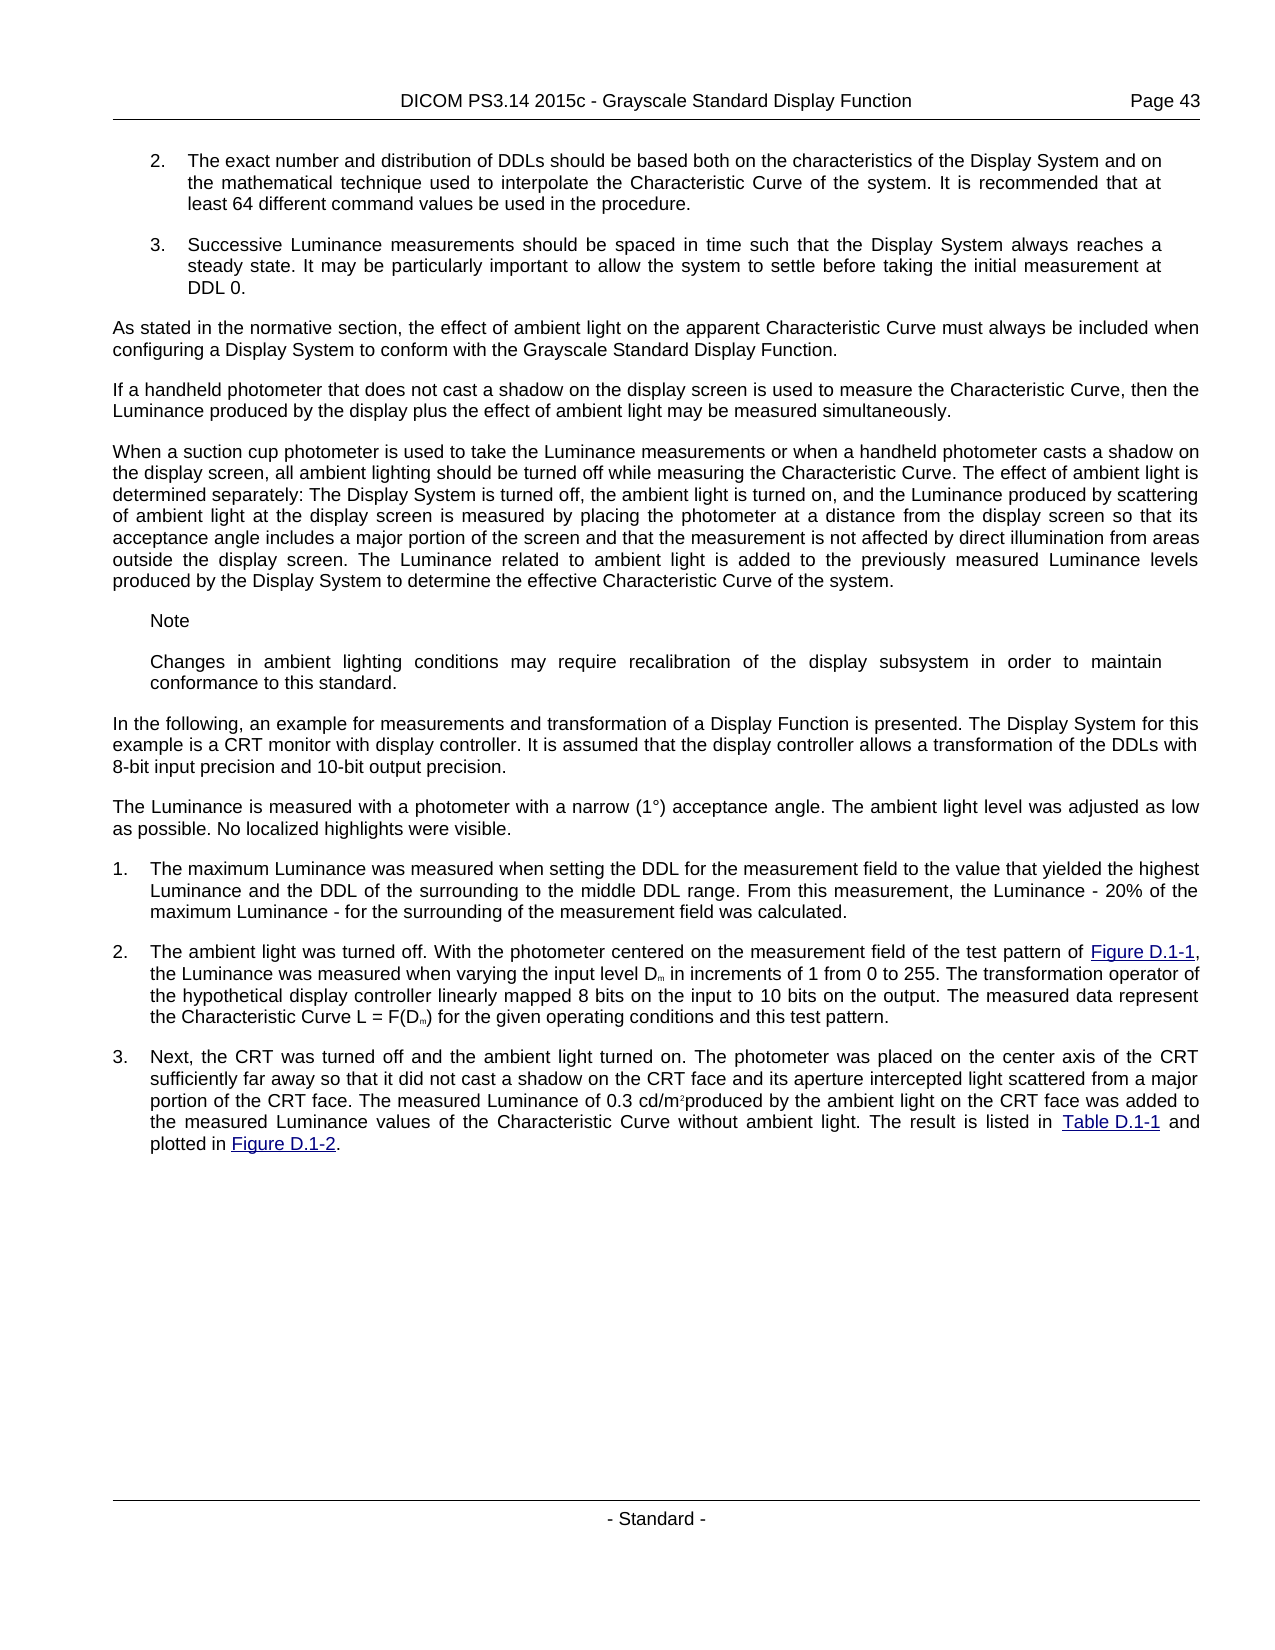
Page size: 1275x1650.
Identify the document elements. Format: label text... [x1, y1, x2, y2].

text In the following, an example for measurements and transformation of a Display Function is presented. The Display System for this example is a CRT monitor with display controller. It is assumed that the display controller allows a transformation of the DDLs with 8-bit input precision and 10-bit output precision. [112, 712, 1200, 777]
text Changes in ambient lighting conditions may require recalibration of the display subsystem in order to maintain conformance to this standard. [150, 651, 1162, 694]
list The exact number and distribution of DDLs should be based both on the characteristics of the Display System and on the mathematical technique used to interpolate the Characteristic Curve of the system. It is recommended that at least 64 different command values be used in the procedure. [150, 150, 1162, 215]
text Note [150, 610, 1162, 632]
list Next, the CRT was turned off and the ambient light turned on. The photometer was placed on the center axis of the CRT sufficiently far away so that it did not cast a shadow on the CRT face and its aperture intercepted light scattered from a major portion of the CRT face. The measured Luminance of 0.3 cd/m2produced by the ambient light on the CRT face was added to the measured Luminance values of the Characteristic Curve without ambient light. The result is listed in Table D.1-1 and plotted in Figure D.1-2. [112, 1046, 1200, 1154]
text The Luminance is measured with a photometer with a narrow (1°) acceptance angle. The ambient light level was adjusted as low as possible. No localized highlights were visible. [112, 796, 1200, 839]
text If a handheld photometer that does not cast a shadow on the display screen is used to measure the Characteristic Curve, then the Luminance produced by the display plus the effect of ambient light may be measured simultaneously. [112, 379, 1200, 422]
text When a suction cup photometer is used to take the Luminance measurements or when a handheld photometer casts a shadow on the display screen, all ambient lighting should be turned off while measuring the Characteristic Curve. The effect of ambient light is determined separately: The Display System is turned off, the ambient light is turned on, and the Luminance produced by scattering of ambient light at the display screen is measured by placing the photometer at a distance from the display screen so that its acceptance angle includes a major portion of the screen and that the measurement is not affected by direct illumination from areas outside the display screen. The Luminance related to ambient light is added to the previously measured Luminance levels produced by the Display System to determine the effective Characteristic Curve of the system. [112, 441, 1200, 592]
list The ambient light was turned off. With the photometer centered on the measurement field of the test pattern of Figure D.1-1, the Luminance was measured when varying the input level Dm in increments of 1 from 0 to 255. The transformation operator of the hypothetical display controller linearly mapped 8 bits on the input to 10 bits on the output. The measured data represent the Characteristic Curve L = F(Dm) for the given operating conditions and this test pattern. [112, 941, 1200, 1027]
list The maximum Luminance was measured when setting the DDL for the measurement field to the value that yielded the highest Luminance and the DDL of the surrounding to the middle DDL range. From this measurement, the Luminance - 20% of the maximum Luminance - for the surrounding of the measurement field was calculated. [112, 858, 1200, 922]
list Successive Luminance measurements should be spaced in time such that the Display System always reaches a steady state. It may be particularly important to allow the system to settle before taking the initial measurement at DDL 0. [150, 233, 1162, 298]
text As stated in the normative section, the effect of ambient light on the apparent Characteristic Curve must always be included when configuring a Display System to conform with the Grayscale Standard Display Function. [112, 317, 1200, 360]
